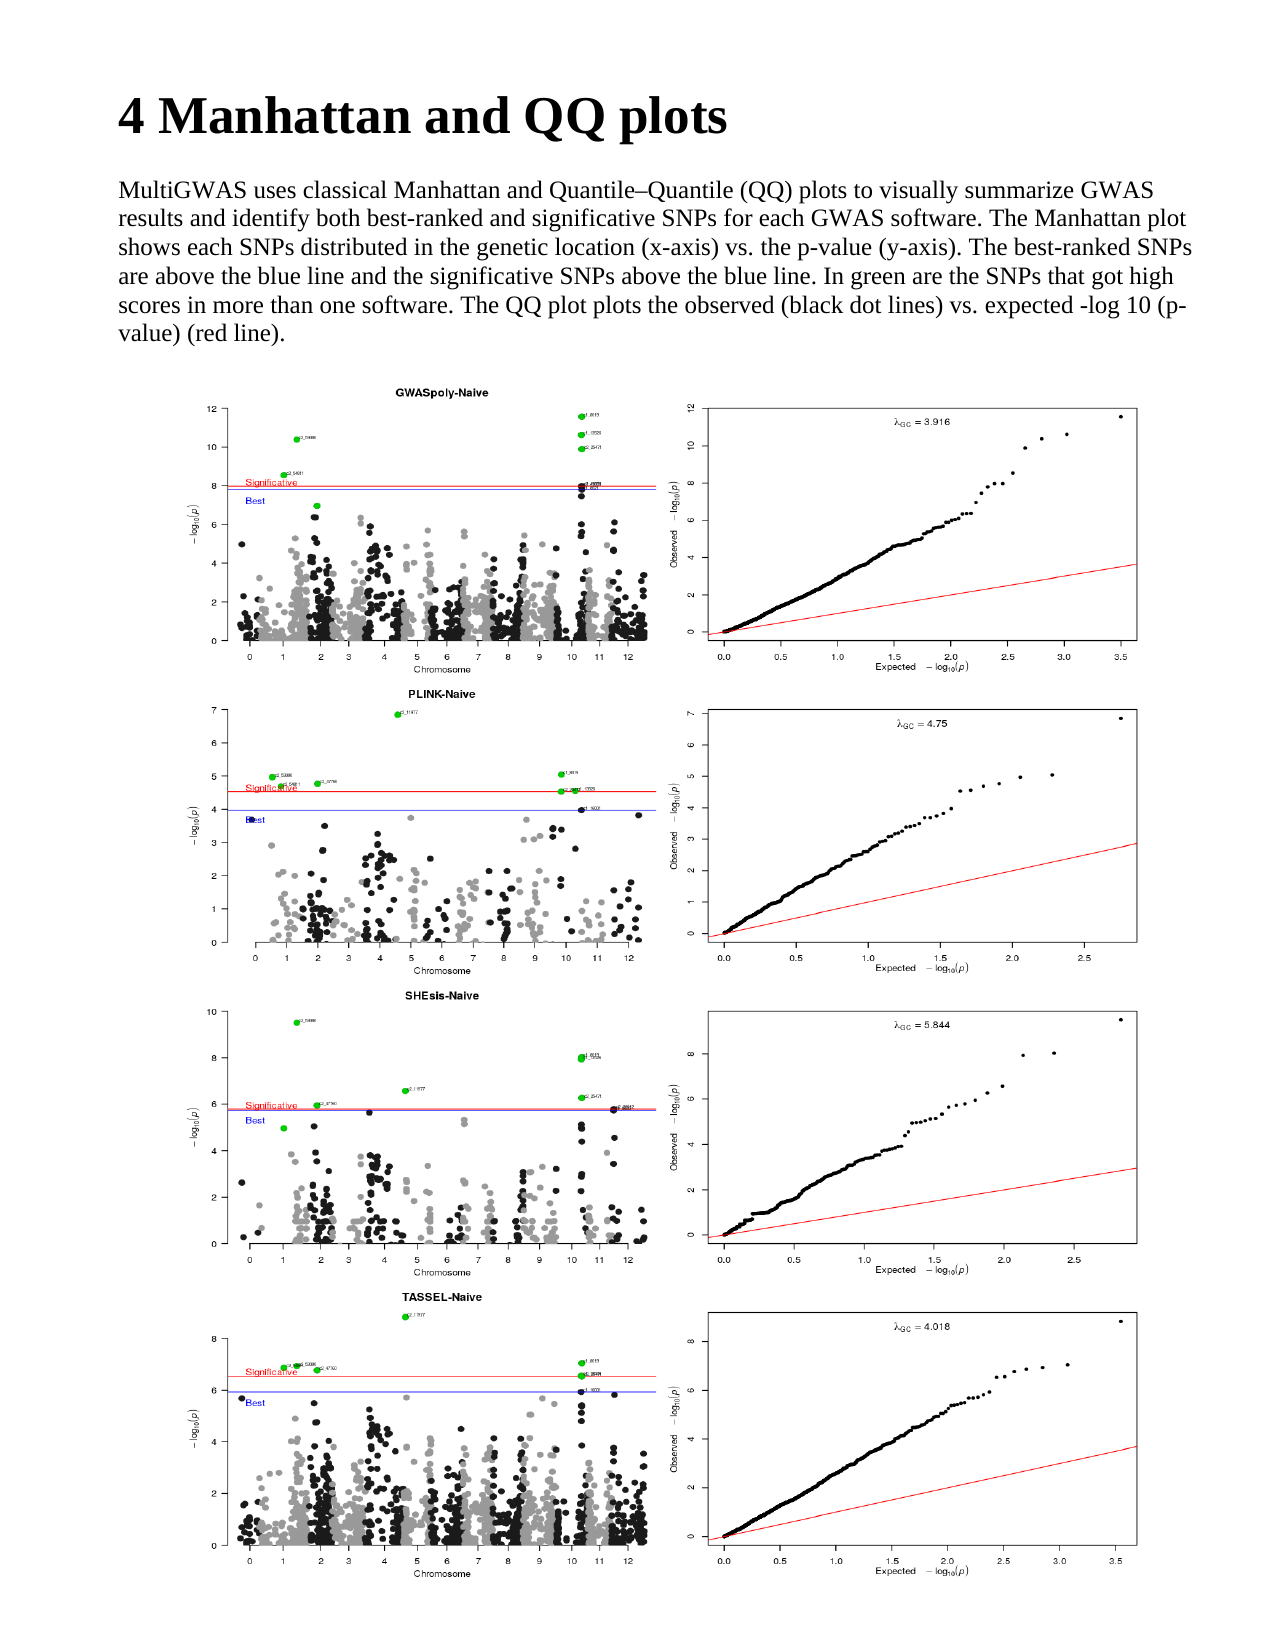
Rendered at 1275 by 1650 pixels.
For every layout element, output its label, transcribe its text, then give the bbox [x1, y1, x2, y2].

picture [187, 376, 1148, 1582]
text MultiGWAS uses classical Manhattan and Quantile–Quantile (QQ) plots to visually summarize GWAS results and identify both best-ranked and significative SNPs for each GWAS software. The Manhattan plot shows each SNPs distributed in the genetic location (x-axis) vs. the p-value (y-axis). The best-ranked SNPs are above the blue line and the significative SNPs above the blue line. In green are the SNPs that got high scores in more than one software. The QQ plot plots the observed (black dot lines) vs. expected -log 10 (p-value) (red line). [118, 175, 1216, 347]
subtitle 4 Manhattan and QQ plots [118, 84, 1216, 145]
